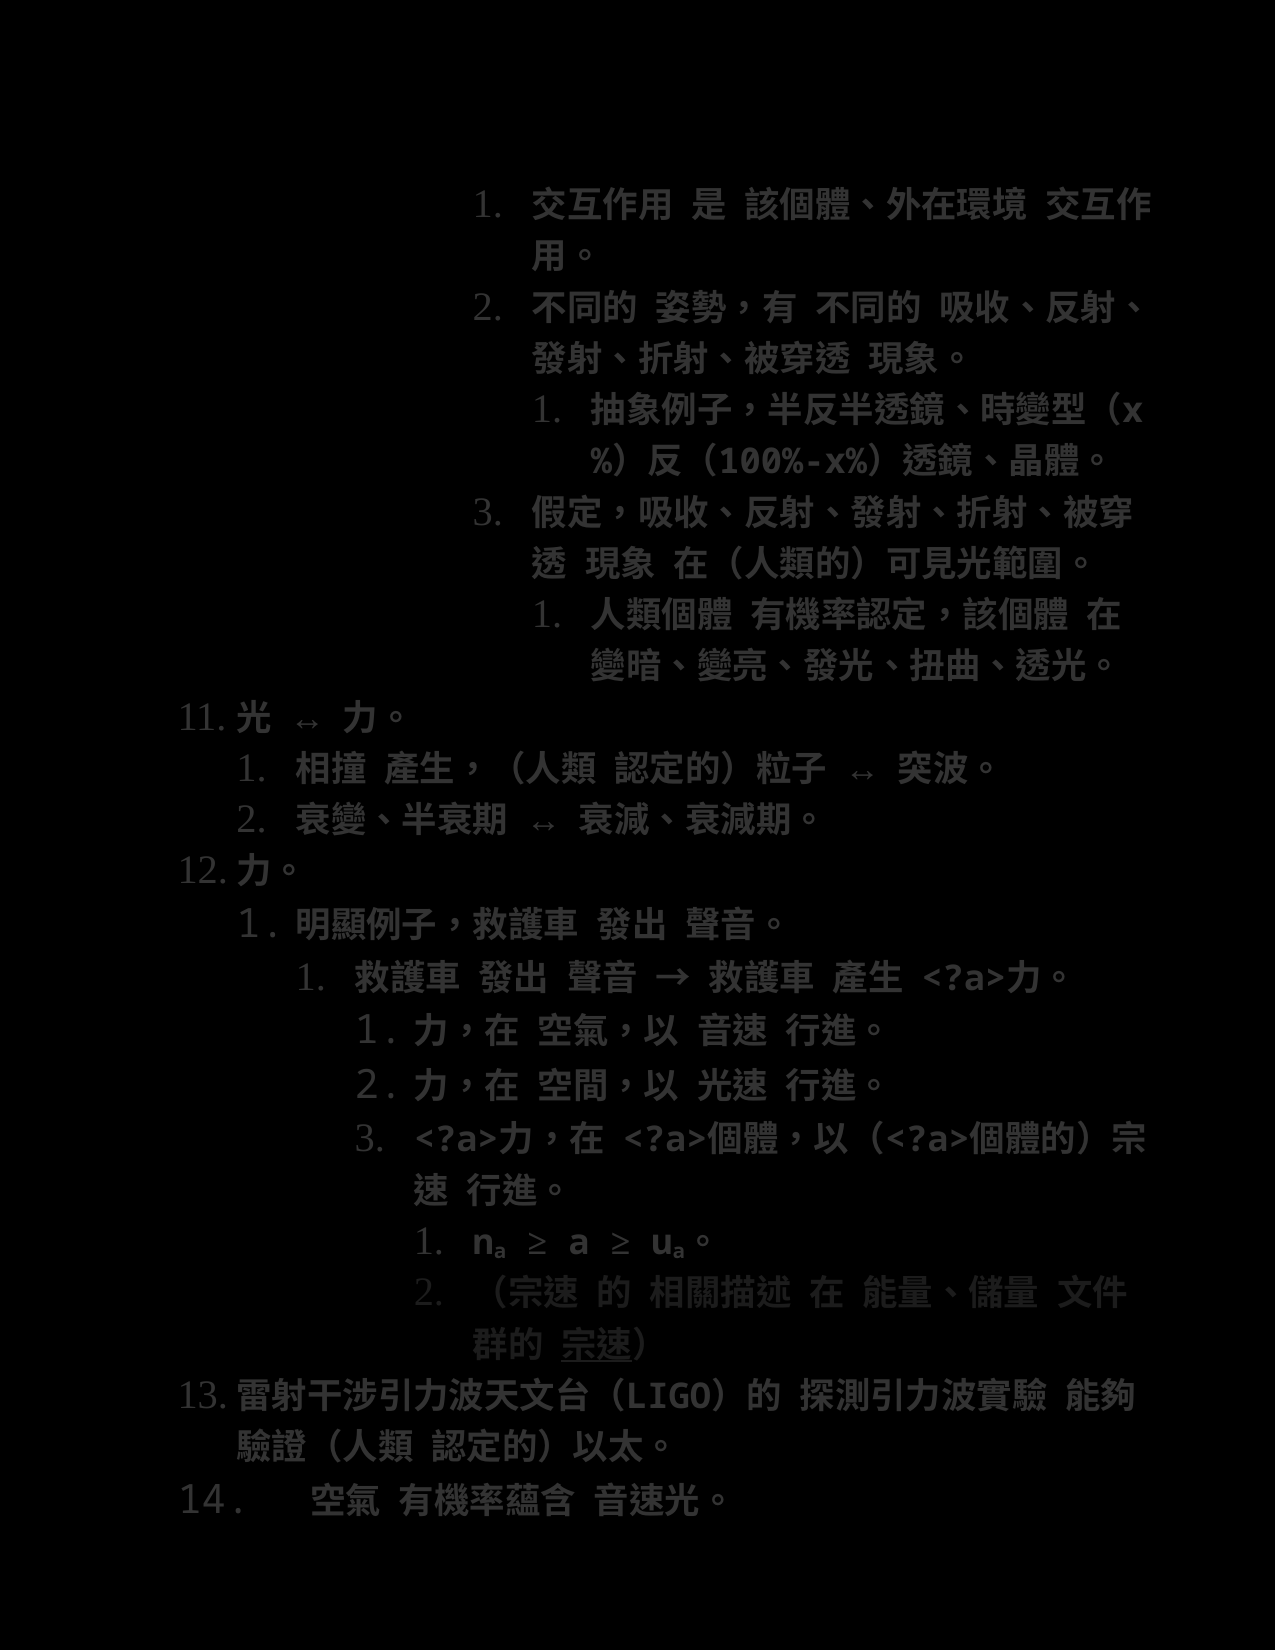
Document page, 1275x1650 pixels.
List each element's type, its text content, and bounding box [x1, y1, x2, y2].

list <?a>力，在 <?a>個體，以（<?a>個體的）宗速 行進。 [354, 1111, 1157, 1213]
list 雷射干涉引力波天文台（LIGO）的 探測引力波實驗 能夠驗證（人類 認定的）以太。 [177, 1367, 1157, 1470]
list 人類個體 有機率認定，該個體 在 變暗、變亮、發光、扭曲、透光。 [532, 587, 1157, 689]
list 力，在 空間，以 光速 行進。 [354, 1056, 1157, 1111]
list 力。 [177, 843, 1157, 894]
list 假定，吸收、反射、發射、折射、被穿透 現象 在（人類的）可見光範圍。 [472, 484, 1157, 587]
list 力，在 空氣，以 音速 行進。 [354, 1001, 1157, 1056]
list 抽象例子，半反半透鏡、時變型（x%）反（100%-x%）透鏡、晶體。 [532, 381, 1157, 484]
list 救護車 發出 聲音 → 救護車 產生 <?a>力。 [295, 949, 1157, 1001]
list 交互作用 是 該個體、外在環境 交互作用。 [472, 176, 1157, 279]
list （宗速 的 相關描述 在 能量、儲量 文件群的 宗速） [413, 1265, 1157, 1367]
list 空氣 有機率蘊含 音速光。 [177, 1470, 1157, 1525]
list 不同的 姿勢，有 不同的 吸收、反射、發射、折射、被穿透 現象。 [472, 279, 1157, 381]
list 相撞 產生，（人類 認定的）粒子 ↔ 突波。 [236, 740, 1157, 792]
list na ≥ a ≥ ua。 [413, 1213, 1157, 1265]
list 光 ↔ 力。 [177, 689, 1157, 740]
list 衰變、半衰期 ↔ 衰減、衰減期。 [236, 792, 1157, 843]
list 明顯例子，救護車 發出 聲音。 [236, 894, 1157, 949]
